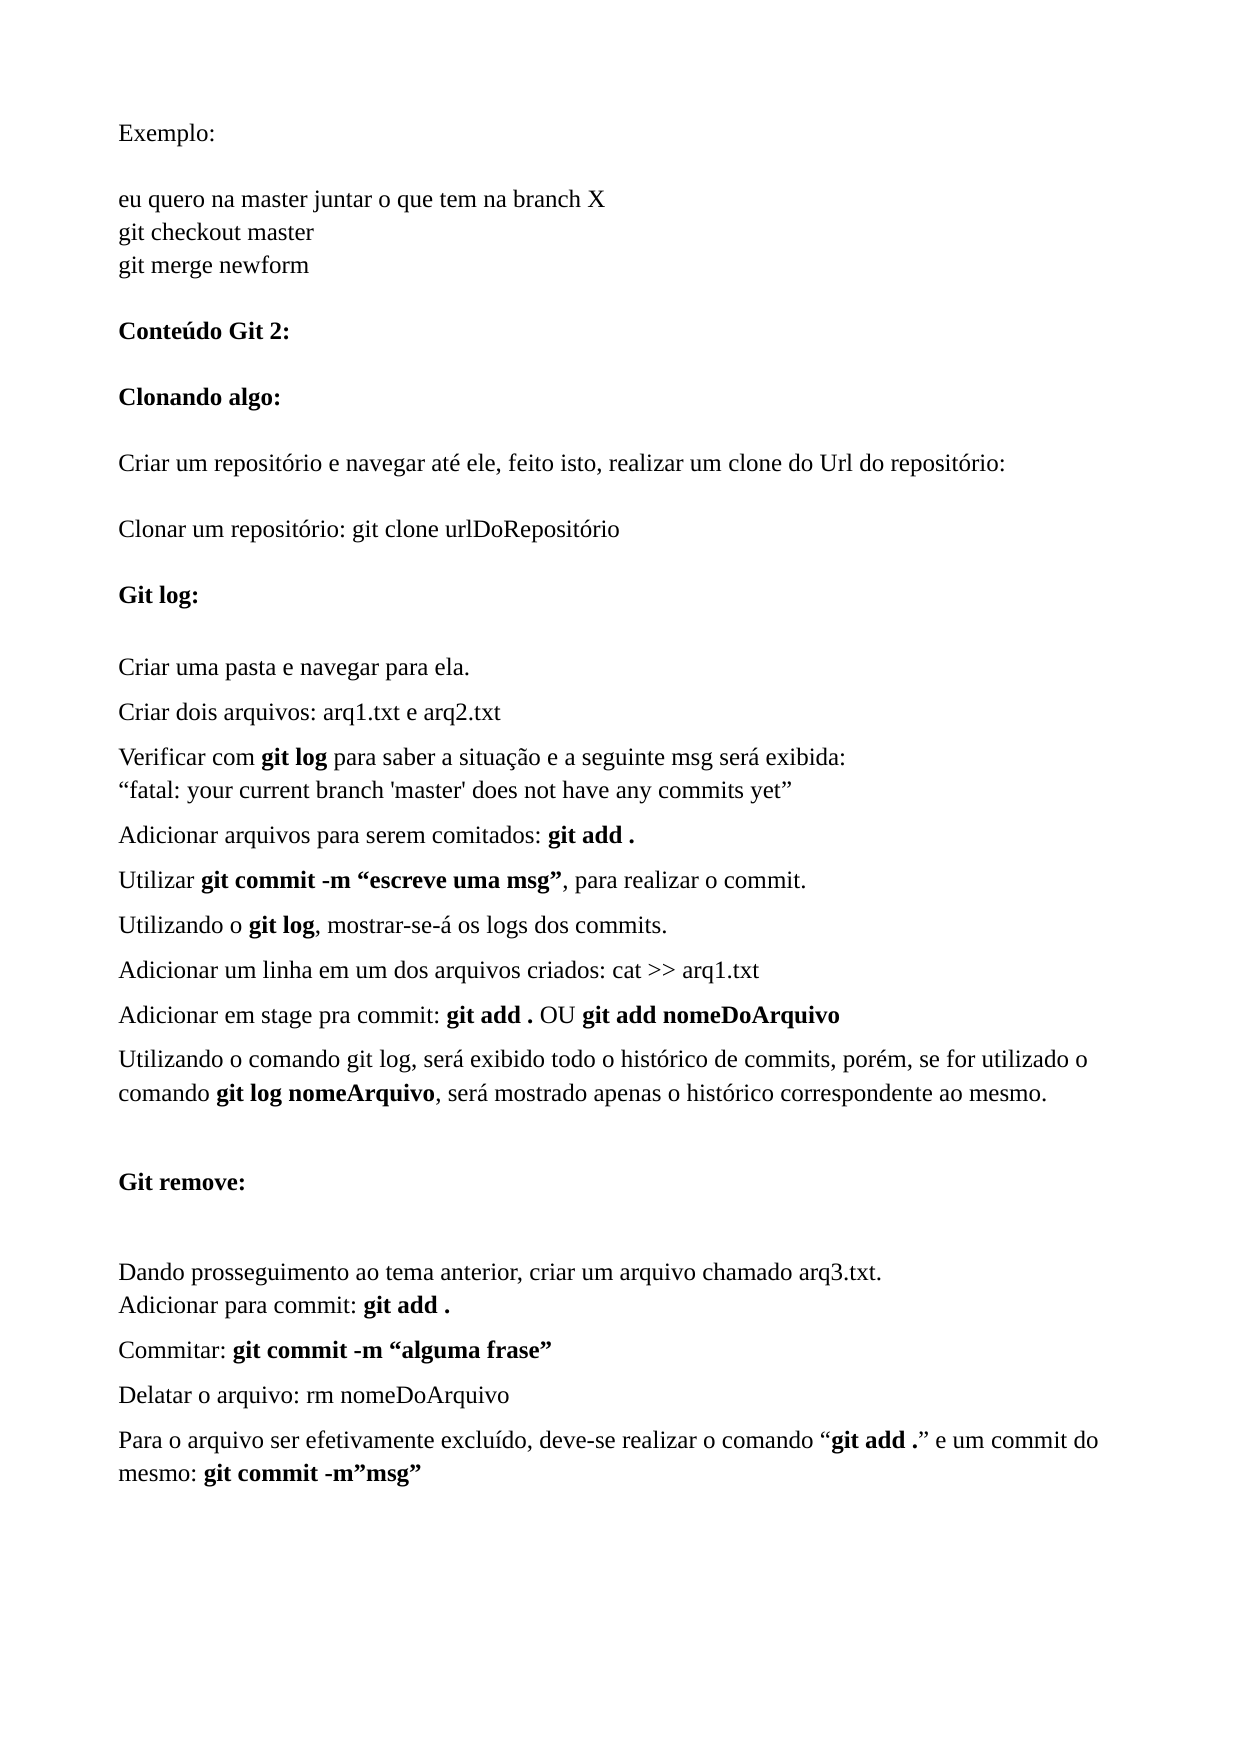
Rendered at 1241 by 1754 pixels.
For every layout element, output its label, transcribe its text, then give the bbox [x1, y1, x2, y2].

text Conteúdo Git 2: [118, 316, 1122, 345]
text Clonando algo: [118, 382, 1122, 411]
text Criar uma pasta e navegar para ela. [118, 652, 1122, 681]
text Criar um repositório e navegar até ele, feito isto, realizar um clone do Url do repositório: [118, 448, 1122, 477]
text Para o arquivo ser efetivamente excluído, deve-se realizar o comando “git add .” e um commit do mesmo: git commit -m”msg” [118, 1425, 1122, 1487]
text Verificar com git log para saber a situação e a seguinte msg será exibida: “fatal: your current branch 'master' does not have any commits yet” [118, 742, 1122, 804]
text Adicionar em stage pra commit: git add . OU git add nomeDoArquivo [118, 1000, 1122, 1028]
text Delatar o arquivo: rm nomeDoArquivo [118, 1380, 1122, 1409]
text Commitar: git commit -m “alguma frase” [118, 1335, 1122, 1364]
text Exemplo: [118, 118, 1122, 147]
text Utilizando o git log, mostrar-se-á os logs dos commits. [118, 910, 1122, 939]
text Utilizar git commit -m “escreve uma msg”, para realizar o commit. [118, 865, 1122, 894]
text Git log: [118, 580, 1122, 609]
text eu quero na master juntar o que tem na branch X git checkout master [118, 184, 1122, 246]
text Git remove: [118, 1167, 1122, 1196]
text Criar dois arquivos: arq1.txt e arq2.txt [118, 697, 1122, 726]
text Clonar um repositório: git clone urlDoRepositório [118, 514, 1122, 543]
text git merge newform [118, 250, 1122, 279]
text Utilizando o comando git log, será exibido todo o histórico de commits, porém, se for utilizado o comando git log nomeArquivo, será mostrado apenas o histórico correspondente ao mesmo. [118, 1044, 1122, 1106]
text Adicionar um linha em um dos arquivos criados: cat >> arq1.txt [118, 955, 1122, 983]
text Adicionar arquivos para serem comitados: git add . [118, 820, 1122, 849]
text Dando prosseguimento ao tema anterior, criar um arquivo chamado arq3.txt. Adicionar para commit: git add . [118, 1257, 1122, 1319]
